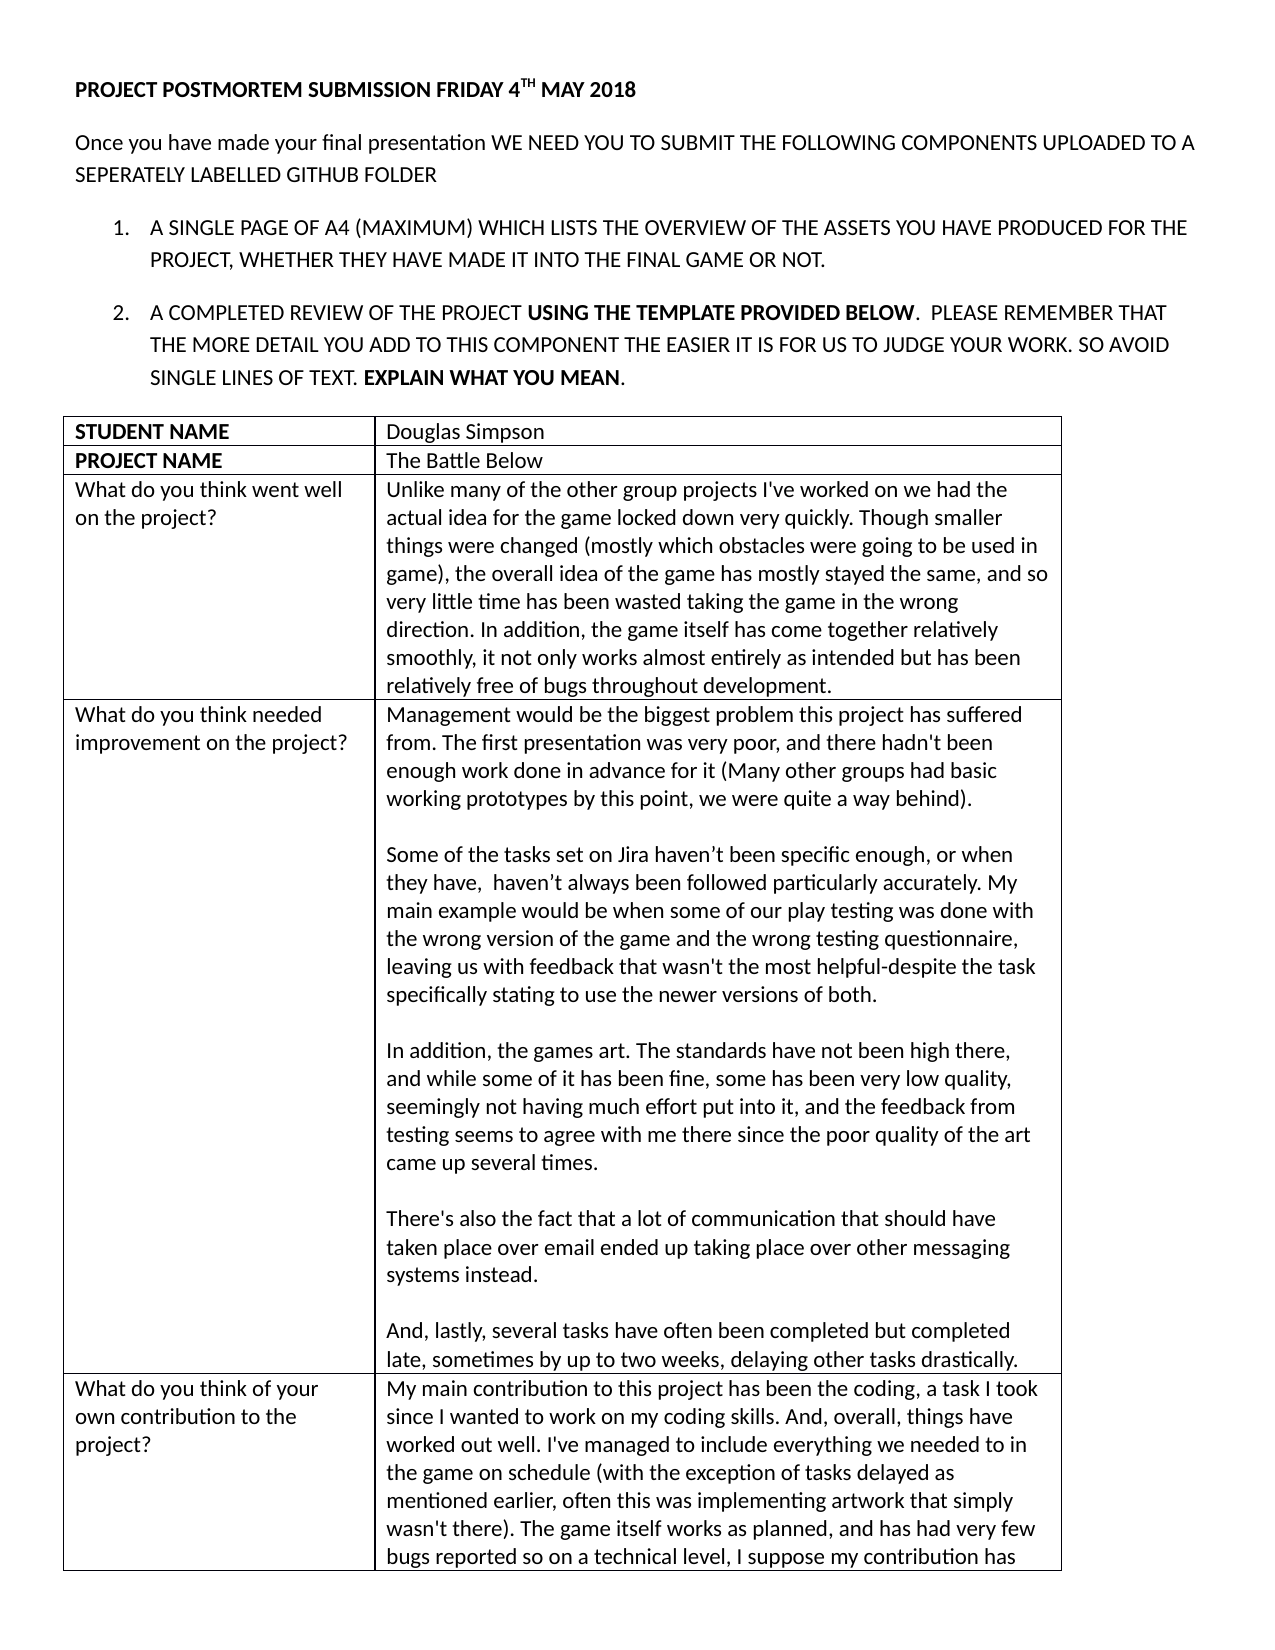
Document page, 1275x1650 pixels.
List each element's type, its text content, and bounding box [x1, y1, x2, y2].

text Once you have made your final presentation WE NEED YOU TO SUBMIT THE FOLLOWING COMPONENTS UPLOADED TO A SEPERATELY LABELLED GITHUB FOLDER [75, 128, 1200, 188]
list A SINGLE PAGE OF A4 (MAXIMUM) WHICH LISTS THE OVERVIEW OF THE ASSETS YOU HAVE PRODUCED FOR THE PROJECT, WHETHER THEY HAVE MADE IT INTO THE FINAL GAME OR NOT. [112, 213, 1200, 273]
table_cell Unlike many of the other group projects I've worked on we had the actual idea for the game locked down very quickly. Though smaller things were changed (mostly which obstacles were going to be used in game), the overall idea of the game has mostly stayed the same, and so very little time has been wasted taking the game in the wrong direction. In addition, the game itself has come together relatively smoothly, it not only works almost entirely as intended but has been relatively free of bugs throughout development. [376, 475, 1061, 699]
table_cell What do you think went well on the project? [64, 475, 374, 699]
table_header Douglas Simpson [376, 417, 1061, 445]
table_cell My main contribution to this project has been the coding, a task I took since I wanted to work on my coding skills. And, overall, things have worked out well. I've managed to include everything we needed to in the game on schedule (with the exception of tasks delayed as mentioned earlier, often this was implementing artwork that simply wasn't there). The game itself works as planned, and has had very few bugs reported so on a technical level, I suppose my contribution has [376, 1374, 1061, 1570]
table_cell PROJECT NAME [64, 446, 374, 474]
table_cell The Battle Below [376, 446, 1061, 474]
list A COMPLETED REVIEW OF THE PROJECT USING THE TEMPLATE PROVIDED BELOW. PLEASE REMEMBER THAT THE MORE DETAIL YOU ADD TO THIS COMPONENT THE EASIER IT IS FOR US TO JUDGE YOUR WORK. SO AVOID SINGLE LINES OF TEXT. EXPLAIN WHAT YOU MEAN. [112, 298, 1200, 391]
table_cell What do you think of your own contribution to the project? [64, 1374, 374, 1570]
table_cell Management would be the biggest problem this project has suffered from. The first presentation was very poor, and there hadn't been enough work done in advance for it (Many other groups had basic working prototypes by this point, we were quite a way behind). Some of the tasks set on Jira haven’t been specific enough, or when they have, haven’t always been followed particularly accurately. My main example would be when some of our play testing was done with the wrong version of the game and the wrong testing questionnaire, leaving us with feedback that wasn't the most helpful-despite the task specifically stating to use the newer versions of both. In addition, the games art. The standards have not been high there, and while some of it has been fine, some has been very low quality, seemingly not having much effort put into it, and the feedback from testing seems to agree with me there since the poor quality of the art came up several times. There's also the fact that a lot of communication that should have taken place over email ended up taking place over other messaging systems instead. And, lastly, several tasks have often been completed but completed late, sometimes by up to two weeks, delaying other tasks drastically. [376, 700, 1061, 1373]
table_header STUDENT NAME [64, 417, 374, 445]
text PROJECT POSTMORTEM SUBMISSION FRIDAY 4TH MAY 2018 [75, 75, 1200, 103]
table_cell What do you think needed improvement on the project? [64, 700, 374, 1373]
